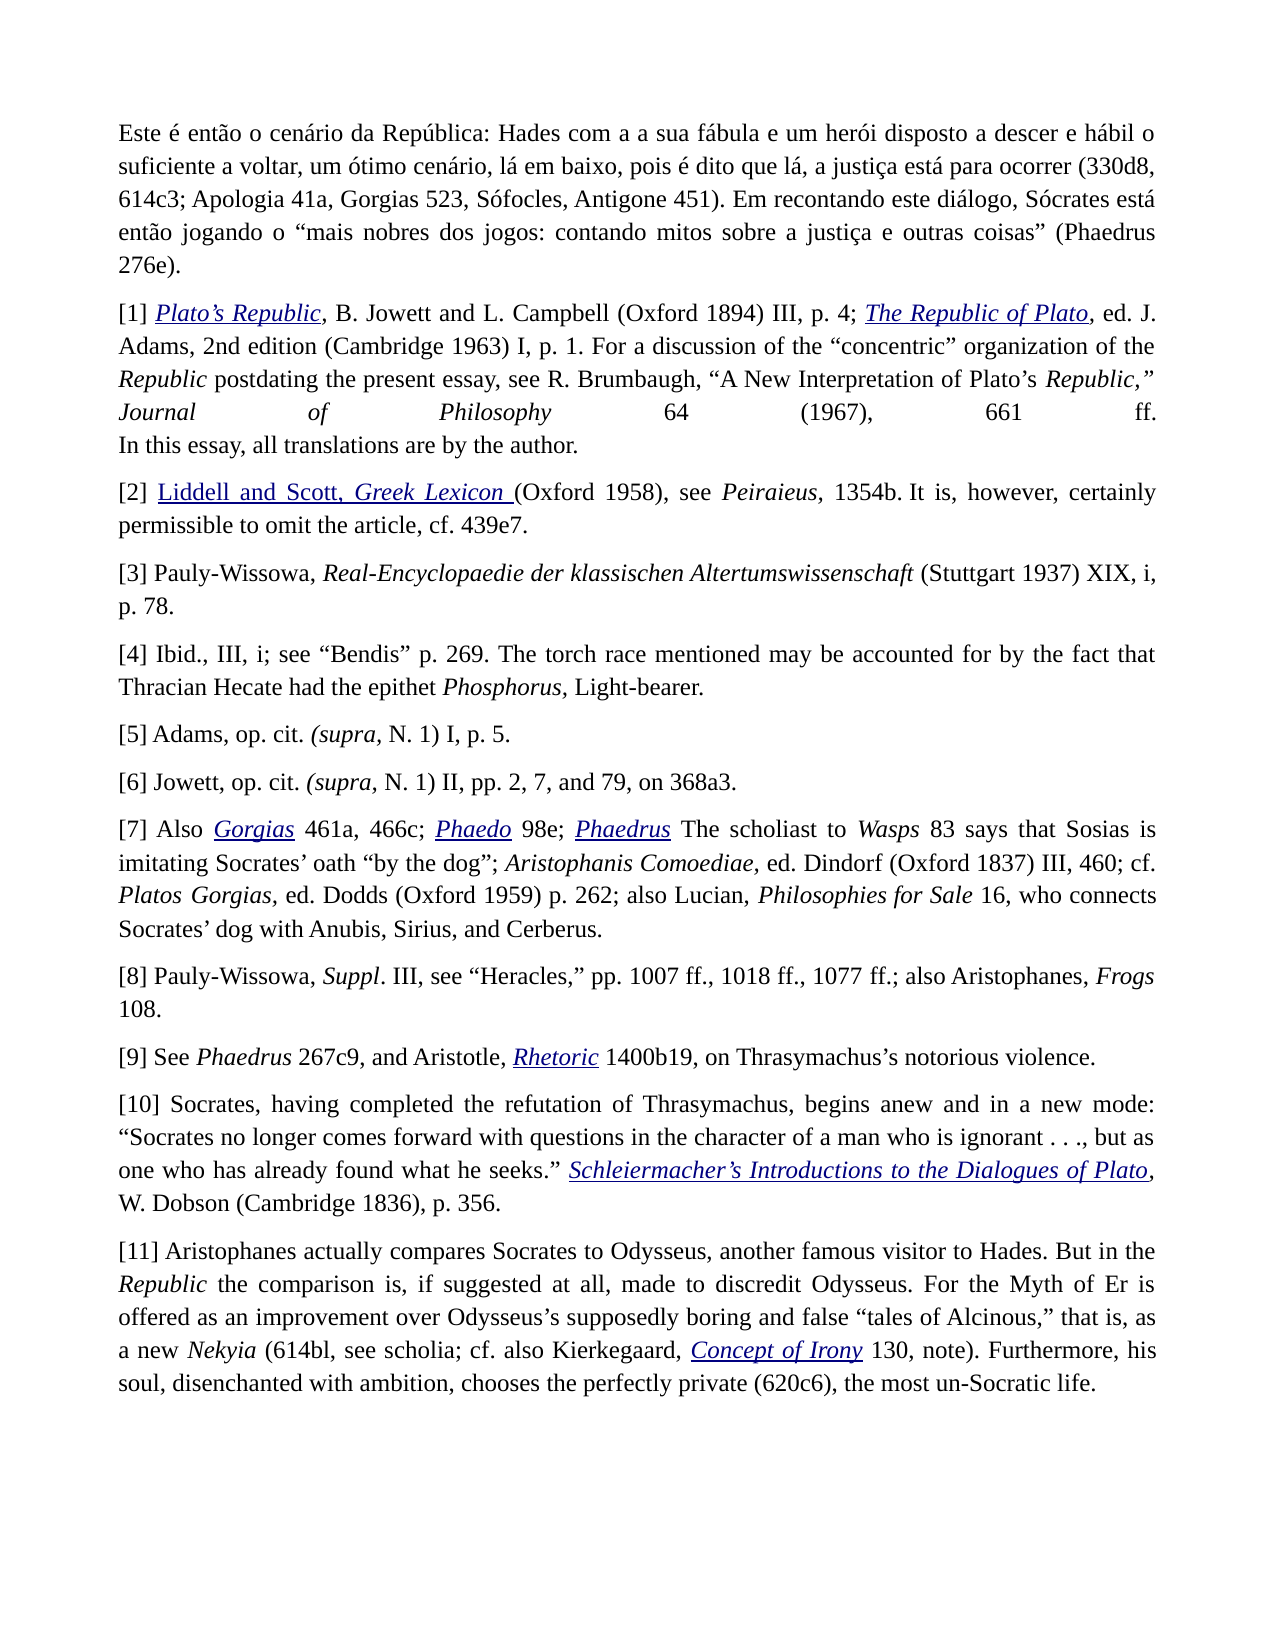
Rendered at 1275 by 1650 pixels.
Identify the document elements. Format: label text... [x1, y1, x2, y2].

text Este é então o cenário da República: Hades com a a sua fábula e um herói disposto a descer e hábil o suficiente a voltar, um ótimo cenário, lá em baixo, pois é dito que lá, a justiça está para ocorrer (330d8, 614c3; Apologia 41a, Gorgias 523, Sófocles, Antigone 451). Em recontando este diálogo, Sócrates está então jogando o “mais nobres dos jogos: contando mitos sobre a justiça e outras coisas” (Phaedrus 276e). [118, 118, 1157, 279]
text [7] Also Gorgias 461a, 466c; Phaedo 98e; Phaedrus The scholiast to Wasps 83 says that Sosias is imitating Socrates’ oath “by the dog”; Aristophanis Comoediae, ed. Dindorf (Oxford 1837) III, 460; cf. Platos Gorgias, ed. Dodds (Oxford 1959) p. 262; also Lucian, Philosophies for Sale 16, who connects Socrates’ dog with Anubis, Sirius, and Cerberus. [118, 814, 1157, 942]
text [2] Liddell and Scott, Greek Lexicon (Oxford 1958), see Peiraieus, 1354b. It is, however, certainly permissible to omit the article, cf. 439e7. [118, 477, 1157, 539]
text [11] Aristophanes actually compares Socrates to Odysseus, another famous visitor to Hades. But in the Republic the comparison is, if suggested at all, made to discredit Odysseus. For the Myth of Er is offered as an improvement over Odysseus’s supposedly boring and false “tales of Alcinous,” that is, as a new Nekyia (614bl, see scholia; cf. also Kierkegaard, Concept of Irony 130, note). Furthermore, his soul, disenchanted with ambition, chooses the perfectly private (620c6), the most un-Socratic life. [118, 1236, 1157, 1397]
text [4] Ibid., III, i; see “Bendis” p. 269. The torch race mentioned may be accounted for by the fact that Thracian Hecate had the epithet Phosphorus, Light-bearer. [118, 639, 1157, 701]
text [5] Adams, op. cit. (supra, N. 1) I, p. 5. [118, 719, 1157, 748]
text [8] Pauly-Wissowa, Suppl. III, see “Heracles,” pp. 1007 ff., 1018 ff., 1077 ff.; also Aristophanes, Frogs 108. [118, 961, 1157, 1023]
text [6] Jowett, op. cit. (supra, N. 1) II, pp. 2, 7, and 79, on 368a3. [118, 767, 1157, 796]
text [9] See Phaedrus 267c9, and Aristotle, Rhetoric 1400b19, on Thrasymachus’s notorious violence. [118, 1042, 1157, 1071]
text [10] Socrates, having completed the refutation of Thrasymachus, begins anew and in a new mode: “Socrates no longer comes forward with questions in the character of a man who is ignorant . . ., but as one who has already found what he seeks.” Schleiermacher’s Introductions to the Dialogues of Plato, W. Dobson (Cambridge 1836), p. 356. [118, 1089, 1157, 1217]
text [1] Plato’s Republic, B. Jowett and L. Campbell (Oxford 1894) III, p. 4; The Republic of Plato, ed. J. Adams, 2nd edition (Cambridge 1963) I, p. 1. For a discussion of the “concentric” organization of the Republic postdating the present essay, see R. Brumbaugh, “A New Interpretation of Plato’s Republic,” Journal of Philosophy 64 (1967), 661 ff. In this essay, all translations are by the author. [118, 298, 1157, 459]
text [3] Pauly-Wissowa, Real-Encyclopaedie der klassischen Altertumswissenschaft (Stuttgart 1937) XIX, i, p. 78. [118, 558, 1157, 620]
